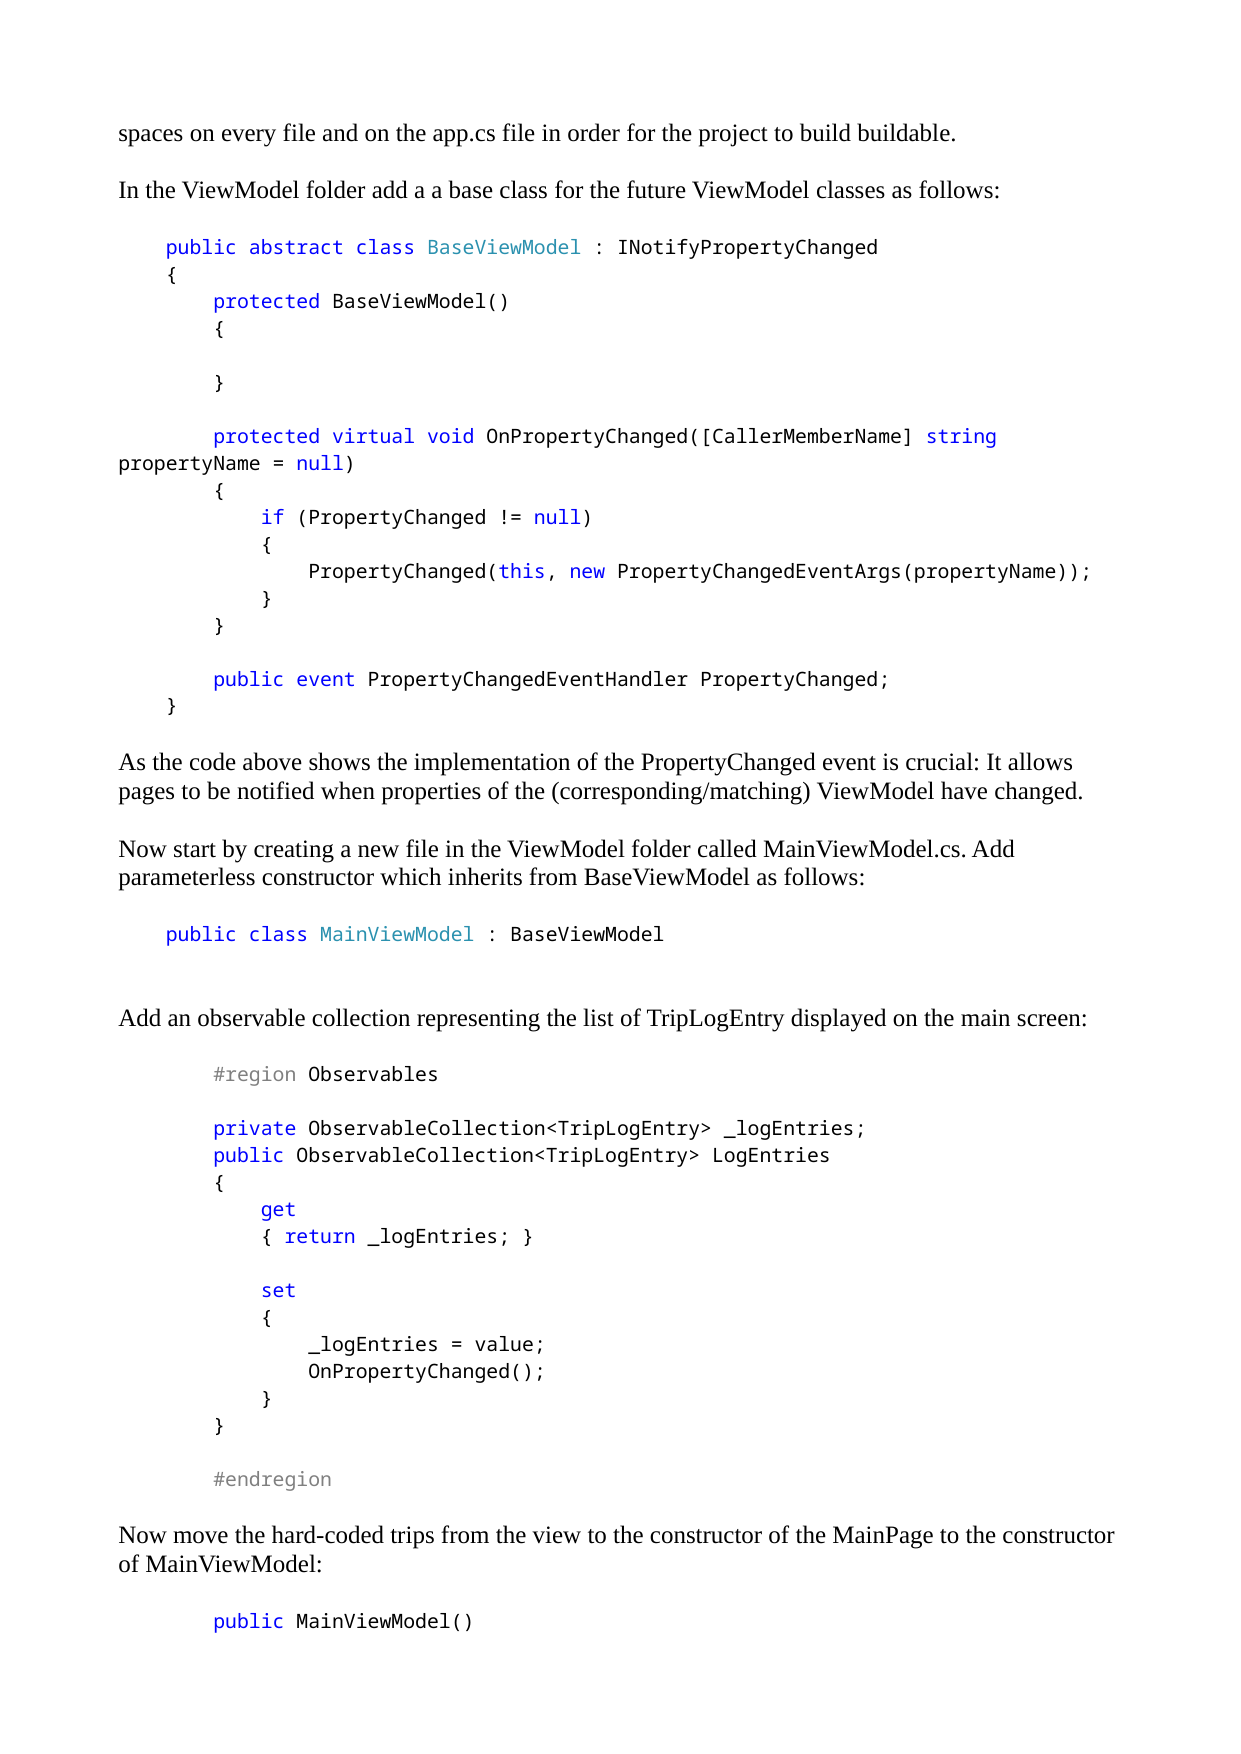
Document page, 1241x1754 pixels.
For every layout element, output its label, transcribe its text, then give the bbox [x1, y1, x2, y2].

text if (PropertyChanged != null) [118, 503, 1122, 530]
text _logEntries = value; [118, 1330, 1122, 1357]
text Add an observable collection representing the list of TripLogEntry displayed on the main screen: [118, 1003, 1122, 1031]
text OnPropertyChanged(); [118, 1357, 1122, 1384]
text { [118, 314, 1122, 341]
text Now start by creating a new file in the ViewModel folder called MainViewModel.cs. Add parameterless constructor which inherits from BaseViewModel as follows: [118, 834, 1122, 891]
text protected BaseViewModel() [118, 287, 1122, 314]
text { [118, 530, 1122, 557]
text public abstract class BaseViewModel : INotifyPropertyChanged [118, 233, 1122, 260]
text } [118, 611, 1122, 638]
text set [118, 1276, 1122, 1303]
text As the code above shows the implementation of the PropertyChanged event is crucial: It allows pages to be notified when properties of the (corresponding/matching) ViewModel have changed. [118, 747, 1122, 805]
text Now move the hard-coded trips from the view to the constructor of the MainPage to the constructor of MainViewModel: [118, 1521, 1122, 1578]
text } [118, 584, 1122, 611]
text } [118, 368, 1122, 395]
text PropertyChanged(this, new PropertyChangedEventArgs(propertyName)); [118, 557, 1122, 584]
text public event PropertyChangedEventHandler PropertyChanged; [118, 665, 1122, 692]
text public ObservableCollection<TripLogEntry> LogEntries [118, 1141, 1122, 1168]
text public MainViewModel() [118, 1607, 1122, 1634]
text public class MainViewModel : BaseViewModel [118, 920, 1122, 947]
text #endregion [118, 1465, 1122, 1492]
text { [118, 476, 1122, 503]
text { [118, 1168, 1122, 1195]
text spaces on every file and on the app.cs file in order for the project to build buildable. [118, 118, 1122, 147]
text protected virtual void OnPropertyChanged([CallerMemberName] string propertyName = null) [118, 422, 1122, 476]
text private ObservableCollection<TripLogEntry> _logEntries; [118, 1114, 1122, 1141]
text { [118, 260, 1122, 287]
text { return _logEntries; } [118, 1222, 1122, 1249]
text #region Observables [118, 1060, 1122, 1087]
text } [118, 1384, 1122, 1411]
text } [118, 692, 1122, 719]
text } [118, 1411, 1122, 1438]
text In the ViewModel folder add a a base class for the future ViewModel classes as follows: [118, 176, 1122, 204]
text get [118, 1195, 1122, 1222]
text { [118, 1303, 1122, 1330]
